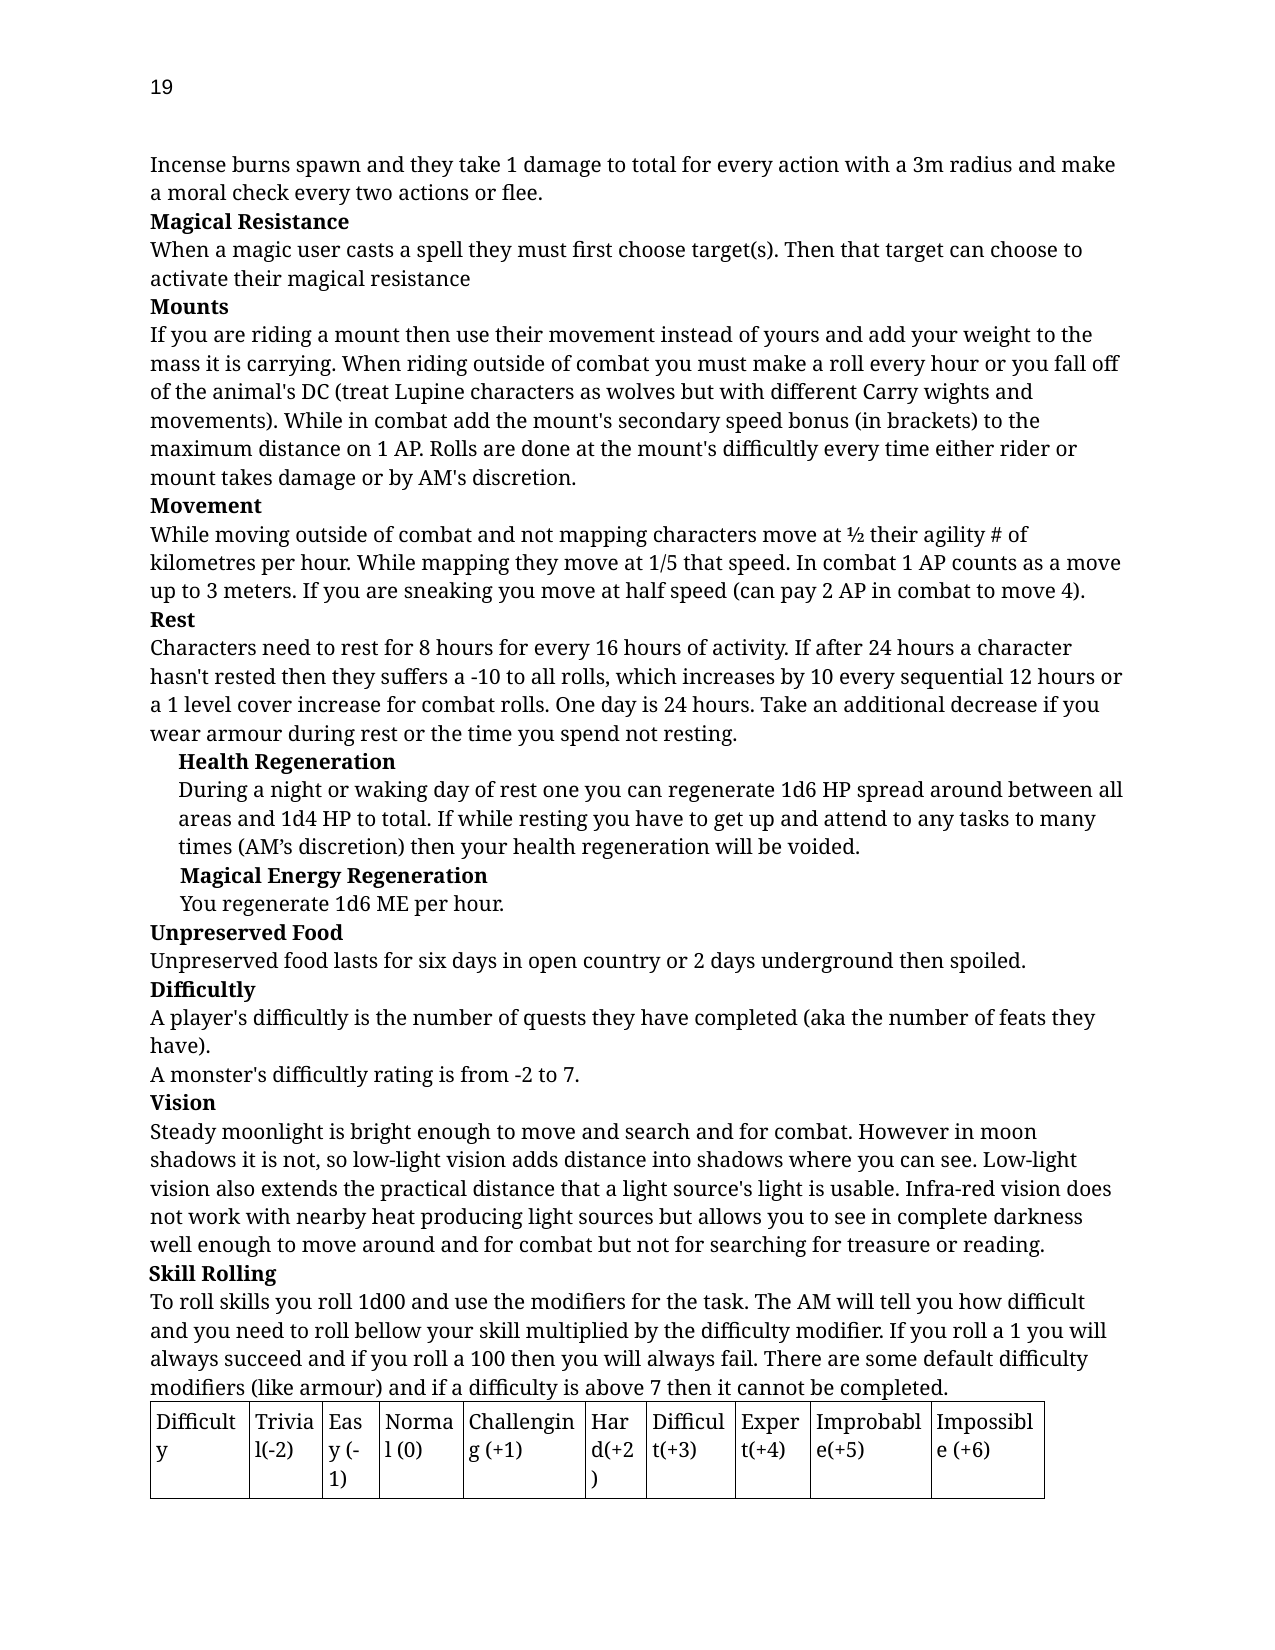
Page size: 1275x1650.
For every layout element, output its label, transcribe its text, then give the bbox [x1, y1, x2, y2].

text You regenerate 1d6 ME per hour. [180, 889, 1125, 918]
text Health Regeneration [178, 747, 1125, 776]
text To roll skills you roll 1d00 and use the modifiers for the task. The AM will tell you how difficult and you need to roll bellow your skill multiplied by the difficulty modifier. If you roll a 1 you will always succeed and if you roll a 100 then you will always fail. There are some default difficulty modifiers (like armour) and if a difficulty is above 7 then it cannot be completed. [150, 1287, 1125, 1401]
text Steady moonlight is bright enough to move and search and for combat. However in moon shadows it is not, so low-light vision adds distance into shadows where you can see. Low-light vision also extends the practical distance that a light source's light is usable. Infra-red vision does not work with nearby heat producing light sources but allows you to see in complete darkness well enough to move around and for combat but not for searching for treasure or reading. [150, 1117, 1125, 1259]
text If you are riding a mount then use their movement instead of yours and add your weight to the mass it is carrying. When riding outside of combat you must make a roll every hour or you fall off of the animal's DC (treat Lupine characters as wolves but with different Carry wights and movements). While in combat add the mount's secondary speed bonus (in brackets) to the maximum distance on 1 AP. Rolls are done at the mount's difficultly every time either rider or mount takes damage or by AM's discretion. [150, 321, 1125, 491]
text Mounts [150, 292, 1125, 321]
text When a magic user casts a spell they must first choose target(s). Then that target can choose to activate their magical resistance [150, 235, 1125, 292]
text Unpreserved food lasts for six days in open country or 2 days underground then spoiled. [150, 946, 1125, 975]
text Magical Resistance [150, 207, 1125, 235]
table_header Hard(+2) [586, 1402, 646, 1498]
table_header Difficult(+3) [647, 1402, 735, 1498]
table_header Easy (-1) [323, 1402, 379, 1498]
table_header Impossible (+6) [932, 1402, 1044, 1498]
text Movement [150, 491, 1125, 520]
text Characters need to rest for 8 hours for every 16 hours of activity. If after 24 hours a character hasn't rested then they suffers a -10 to all rolls, which increases by 10 every sequential 12 hours or a 1 level cover increase for combat rolls. One day is 24 hours. Take an additional decrease if you wear armour during rest or the time you spend not resting. [150, 633, 1125, 747]
table_header Difficulty [151, 1402, 249, 1498]
text Incense burns spawn and they take 1 damage to total for every action with a 3m radius and make a moral check every two actions or flee. [150, 150, 1125, 207]
text During a night or waking day of rest one you can regenerate 1d6 HP spread around between all areas and 1d4 HP to total. If while resting you have to get up and attend to any tasks to many times (AM’s discretion) then your health regeneration will be voided. [178, 776, 1125, 861]
table_header Trivial(-2) [250, 1402, 322, 1498]
text Vision [150, 1088, 1125, 1117]
text Skill Rolling [148, 1259, 1125, 1287]
table_header Normal (0) [380, 1402, 463, 1498]
text Rest [150, 605, 1125, 633]
text While moving outside of combat and not mapping characters move at ½ their agility # of kilometres per hour. While mapping they move at 1/5 that speed. In combat 1 AP counts as a move up to 3 meters. If you are sneaking you move at half speed (can pay 2 AP in combat to move 4). [150, 520, 1125, 605]
text Difficultly [150, 975, 1125, 1003]
text A player's difficultly is the number of quests they have completed (aka the number of feats they have). [150, 1003, 1125, 1060]
table_header Expert(+4) [736, 1402, 810, 1498]
table_header Challenging (+1) [464, 1402, 585, 1498]
text Magical Energy Regeneration [180, 861, 1125, 889]
text A monster's difficultly rating is from -2 to 7. [150, 1060, 1125, 1088]
text Unpreserved Food [150, 918, 1125, 946]
table_header Improbable(+5) [811, 1402, 931, 1498]
